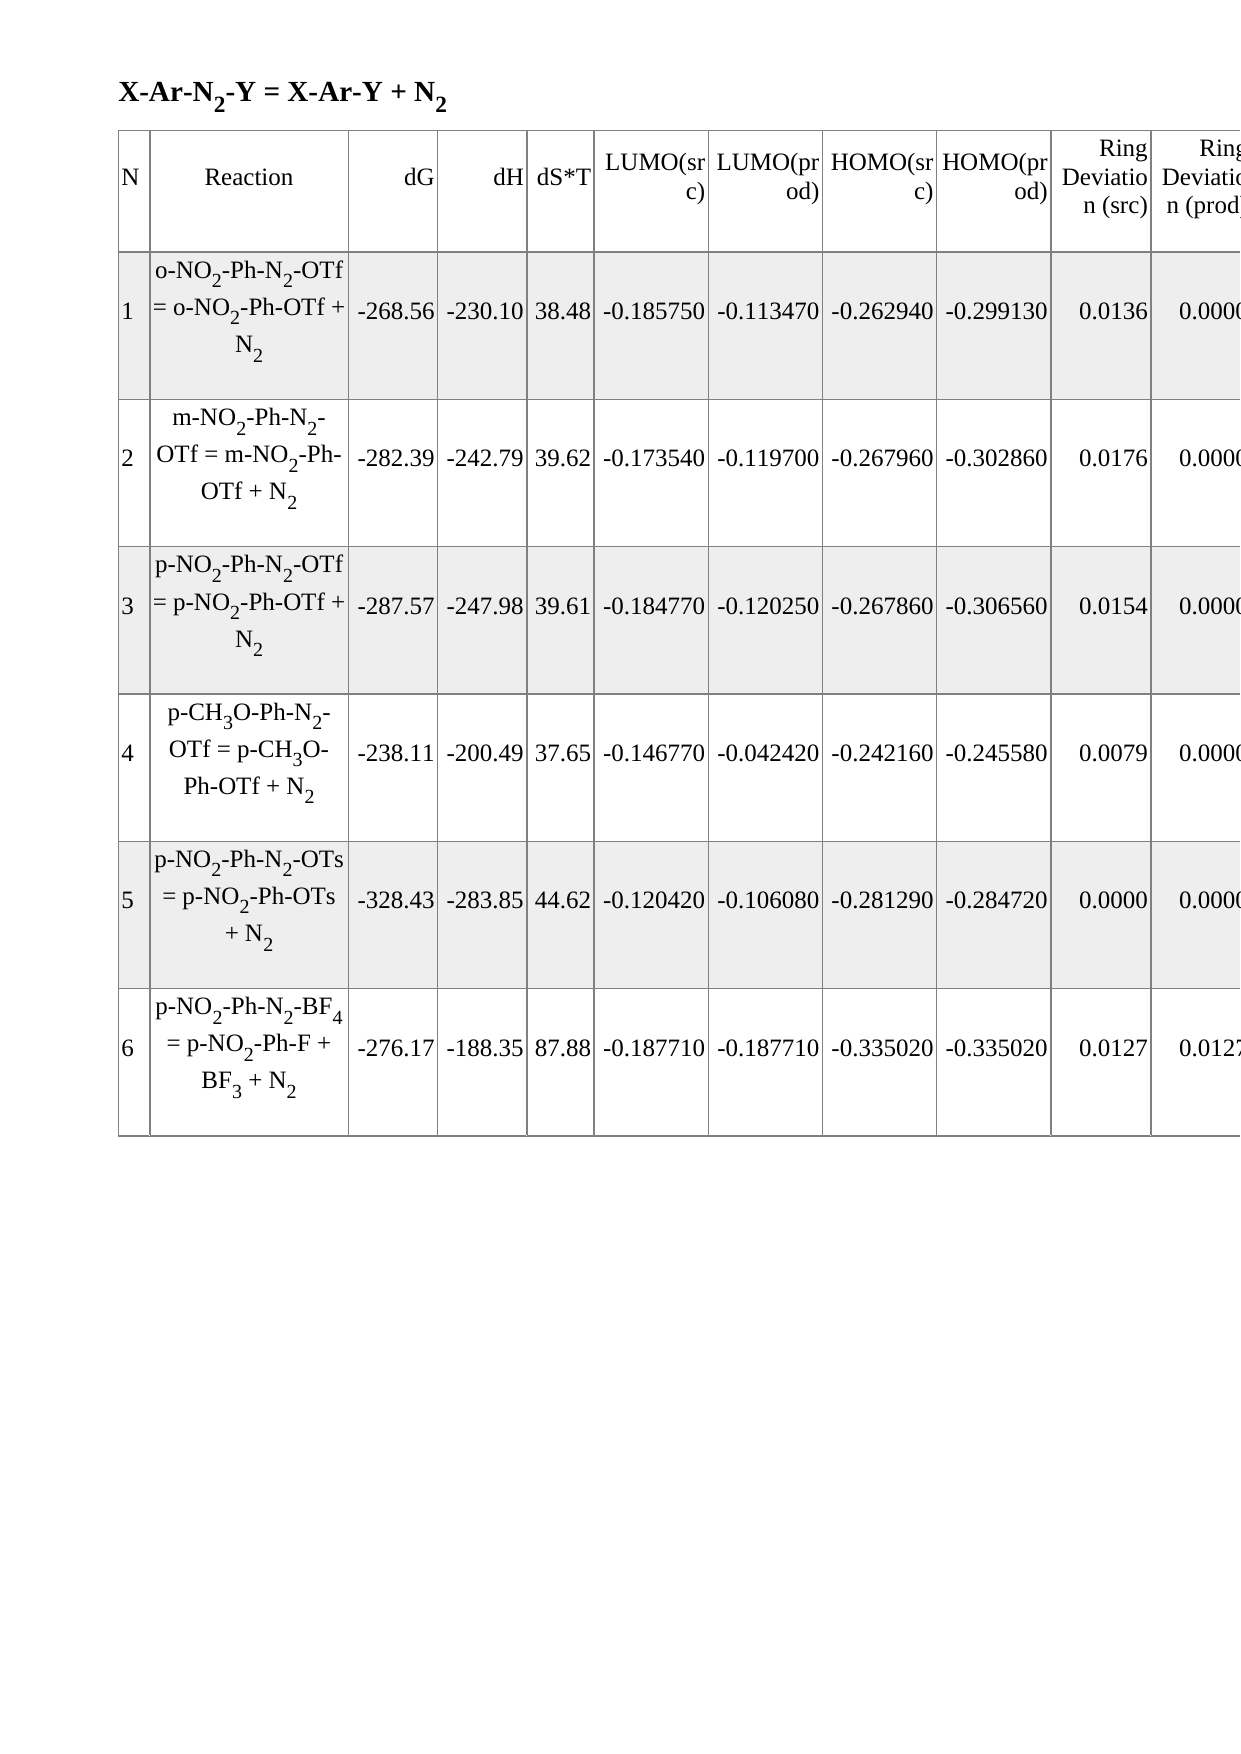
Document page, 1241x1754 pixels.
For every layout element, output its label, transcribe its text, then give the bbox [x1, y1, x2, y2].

table_cell 0.0000 [1152, 400, 1240, 546]
table_cell -230.10 [438, 253, 526, 399]
table_cell -0.173540 [595, 400, 708, 546]
table_cell -0.262940 [823, 253, 936, 399]
table_cell -282.39 [349, 400, 437, 546]
table_cell -0.187710 [595, 989, 708, 1135]
table_header LUMO(src) [595, 131, 708, 251]
table_header HOMO(prod) [937, 131, 1050, 251]
table_cell 5 [119, 842, 149, 988]
table_cell 0.0000 [1152, 547, 1240, 693]
table_cell -0.242160 [823, 695, 936, 841]
table_header HOMO(src) [823, 131, 936, 251]
table_cell -0.042420 [709, 695, 822, 841]
table_cell -268.56 [349, 253, 437, 399]
table_cell -276.17 [349, 989, 437, 1135]
table_header dH [438, 131, 526, 251]
table_header Ring Deviation (prod) [1152, 131, 1240, 251]
table_cell -0.335020 [823, 989, 936, 1135]
table_cell 0.0079 [1052, 695, 1150, 841]
table_cell 39.61 [528, 547, 593, 693]
table_cell -0.335020 [937, 989, 1050, 1135]
table_cell -0.245580 [937, 695, 1050, 841]
table_cell -200.49 [438, 695, 526, 841]
table_cell -0.120250 [709, 547, 822, 693]
table_cell 37.65 [528, 695, 593, 841]
table_header dG [349, 131, 437, 251]
table_cell 0.0136 [1052, 253, 1150, 399]
table_cell 1 [119, 253, 149, 399]
table_cell 0.0176 [1052, 400, 1150, 546]
table_cell p-NO2-Ph-N2-OTf = p-NO2-Ph-OTf + N2 [151, 547, 348, 693]
table_cell m-NO2-Ph-N2-OTf = m-NO2-Ph-OTf + N2 [151, 400, 348, 546]
table_cell p-CH3O-Ph-N2-OTf = p-CH3O-Ph-OTf + N2 [151, 695, 348, 841]
table_cell -0.284720 [937, 842, 1050, 988]
table_cell -0.113470 [709, 253, 822, 399]
table_cell -0.281290 [823, 842, 936, 988]
table_cell 0.0000 [1152, 842, 1240, 988]
table_cell -247.98 [438, 547, 526, 693]
table_cell -238.11 [349, 695, 437, 841]
table_cell -0.120420 [595, 842, 708, 988]
table_header Ring Deviation (src) [1052, 131, 1150, 251]
table_cell 0.0127 [1152, 989, 1240, 1135]
table_cell -0.106080 [709, 842, 822, 988]
table_header LUMO(prod) [709, 131, 822, 251]
table_cell -0.267860 [823, 547, 936, 693]
table_cell 6 [119, 989, 149, 1135]
table_cell -0.146770 [595, 695, 708, 841]
table_cell 0.0000 [1052, 842, 1150, 988]
table_cell 2 [119, 400, 149, 546]
table_cell 0.0127 [1052, 989, 1150, 1135]
table_cell -0.267960 [823, 400, 936, 546]
table_cell 39.62 [528, 400, 593, 546]
table_header dS*T [528, 131, 593, 251]
table_cell -188.35 [438, 989, 526, 1135]
table_cell 0.0154 [1052, 547, 1150, 693]
table_cell -0.299130 [937, 253, 1050, 399]
table_cell 0.0000 [1152, 695, 1240, 841]
table_cell -0.306560 [937, 547, 1050, 693]
table_cell 44.62 [528, 842, 593, 988]
table_cell -328.43 [349, 842, 437, 988]
table_cell -0.185750 [595, 253, 708, 399]
subtitle X-Ar-N2-Y = X-Ar-Y + N2 [118, 74, 1181, 117]
table_cell 87.88 [528, 989, 593, 1135]
table_cell -0.184770 [595, 547, 708, 693]
table_header N [119, 131, 149, 251]
table_cell -287.57 [349, 547, 437, 693]
table_cell 3 [119, 547, 149, 693]
table_cell -0.187710 [709, 989, 822, 1135]
table_cell -242.79 [438, 400, 526, 546]
table_cell -0.302860 [937, 400, 1050, 546]
table_cell -283.85 [438, 842, 526, 988]
table_cell o-NO2-Ph-N2-OTf = o-NO2-Ph-OTf + N2 [151, 253, 348, 399]
table_cell 0.0000 [1152, 253, 1240, 399]
table_cell 38.48 [528, 253, 593, 399]
table_cell p-NO2-Ph-N2-OTs = p-NO2-Ph-OTs + N2 [151, 842, 348, 988]
table_cell -0.119700 [709, 400, 822, 546]
table_cell 4 [119, 695, 149, 841]
table_cell p-NO2-Ph-N2-BF4 = p-NO2-Ph-F + BF3 + N2 [151, 989, 348, 1135]
table_header Reaction [151, 131, 348, 251]
